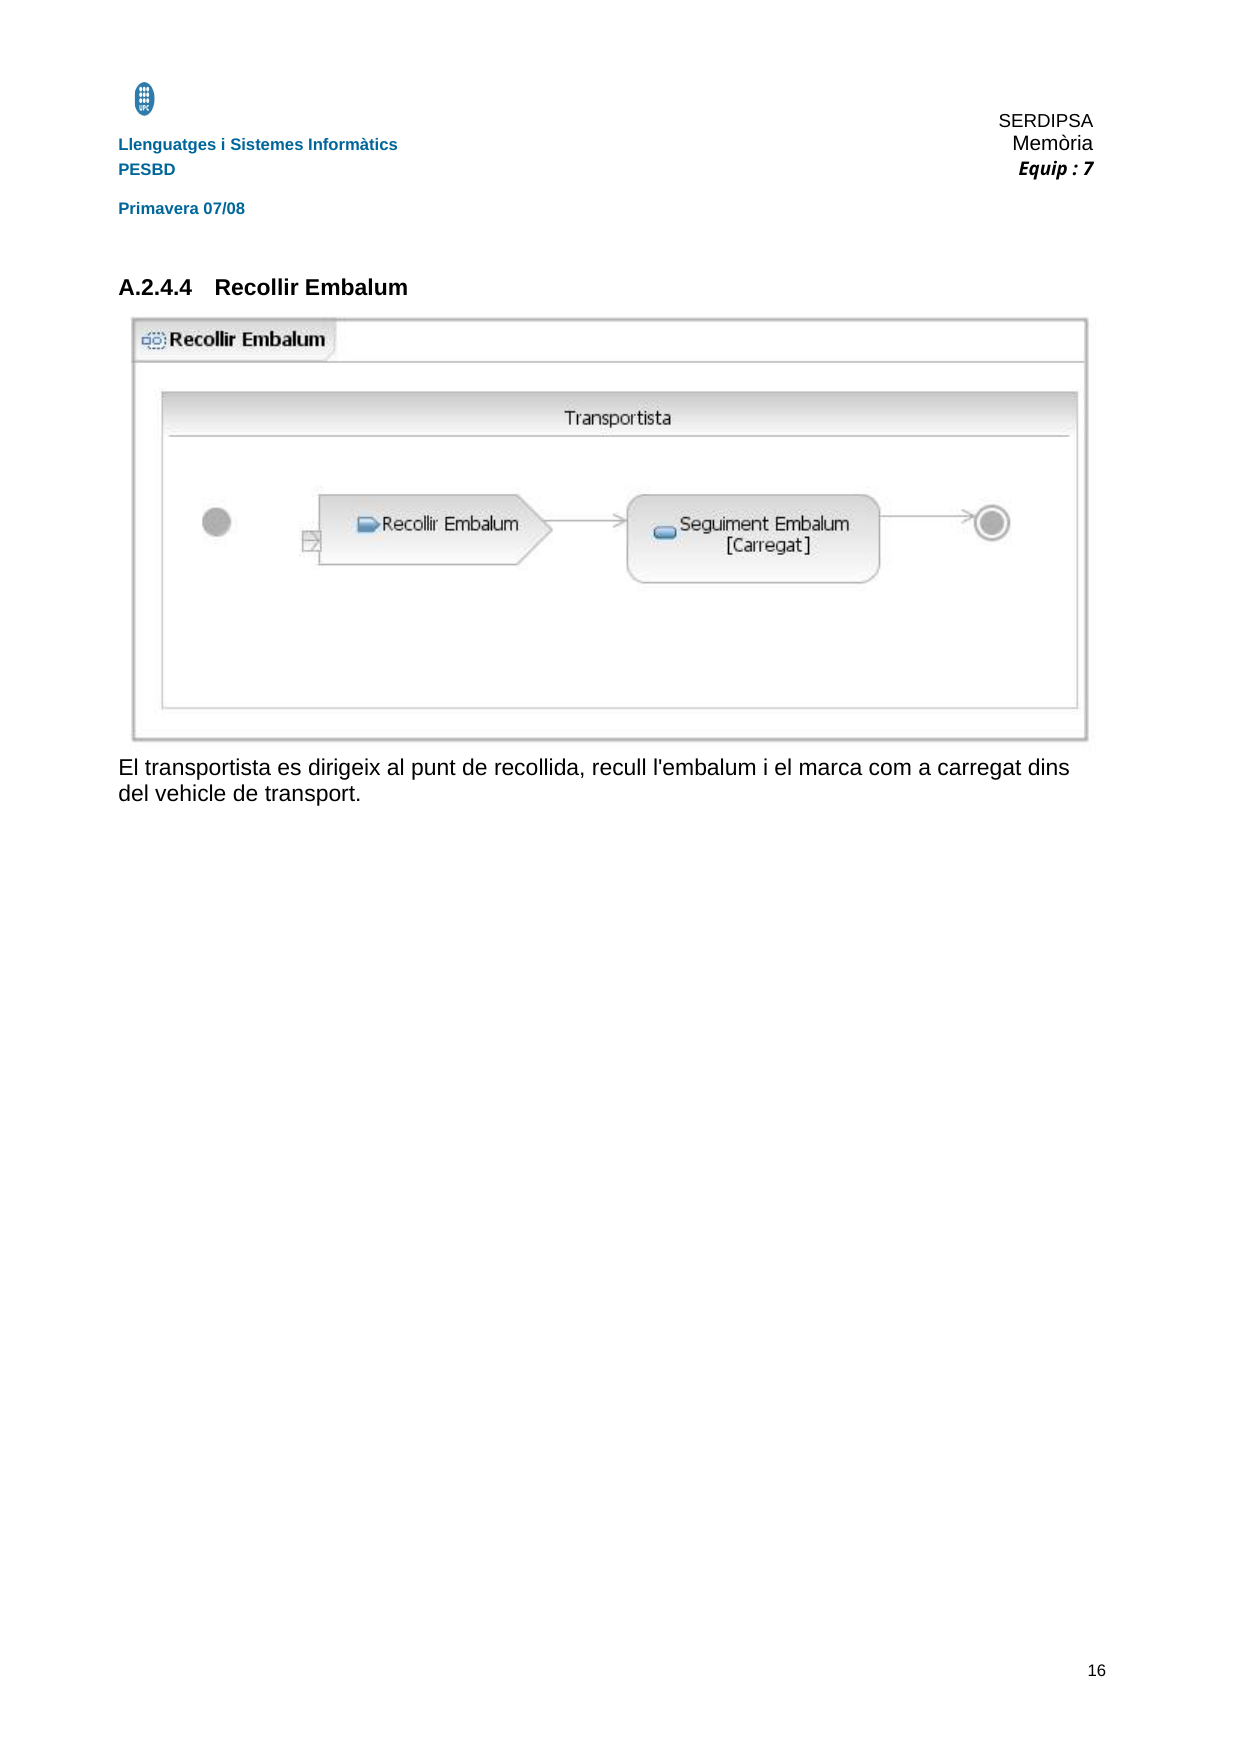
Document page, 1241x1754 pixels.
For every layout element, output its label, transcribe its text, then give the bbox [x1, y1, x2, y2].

picture [118, 304, 1107, 756]
subtitle Recollir Embalum [118, 274, 1106, 300]
text El transportista es dirigeix al punt de recollida, recull l'embalum i el marca com a carregat dins del vehicle de transport. [118, 756, 1106, 806]
